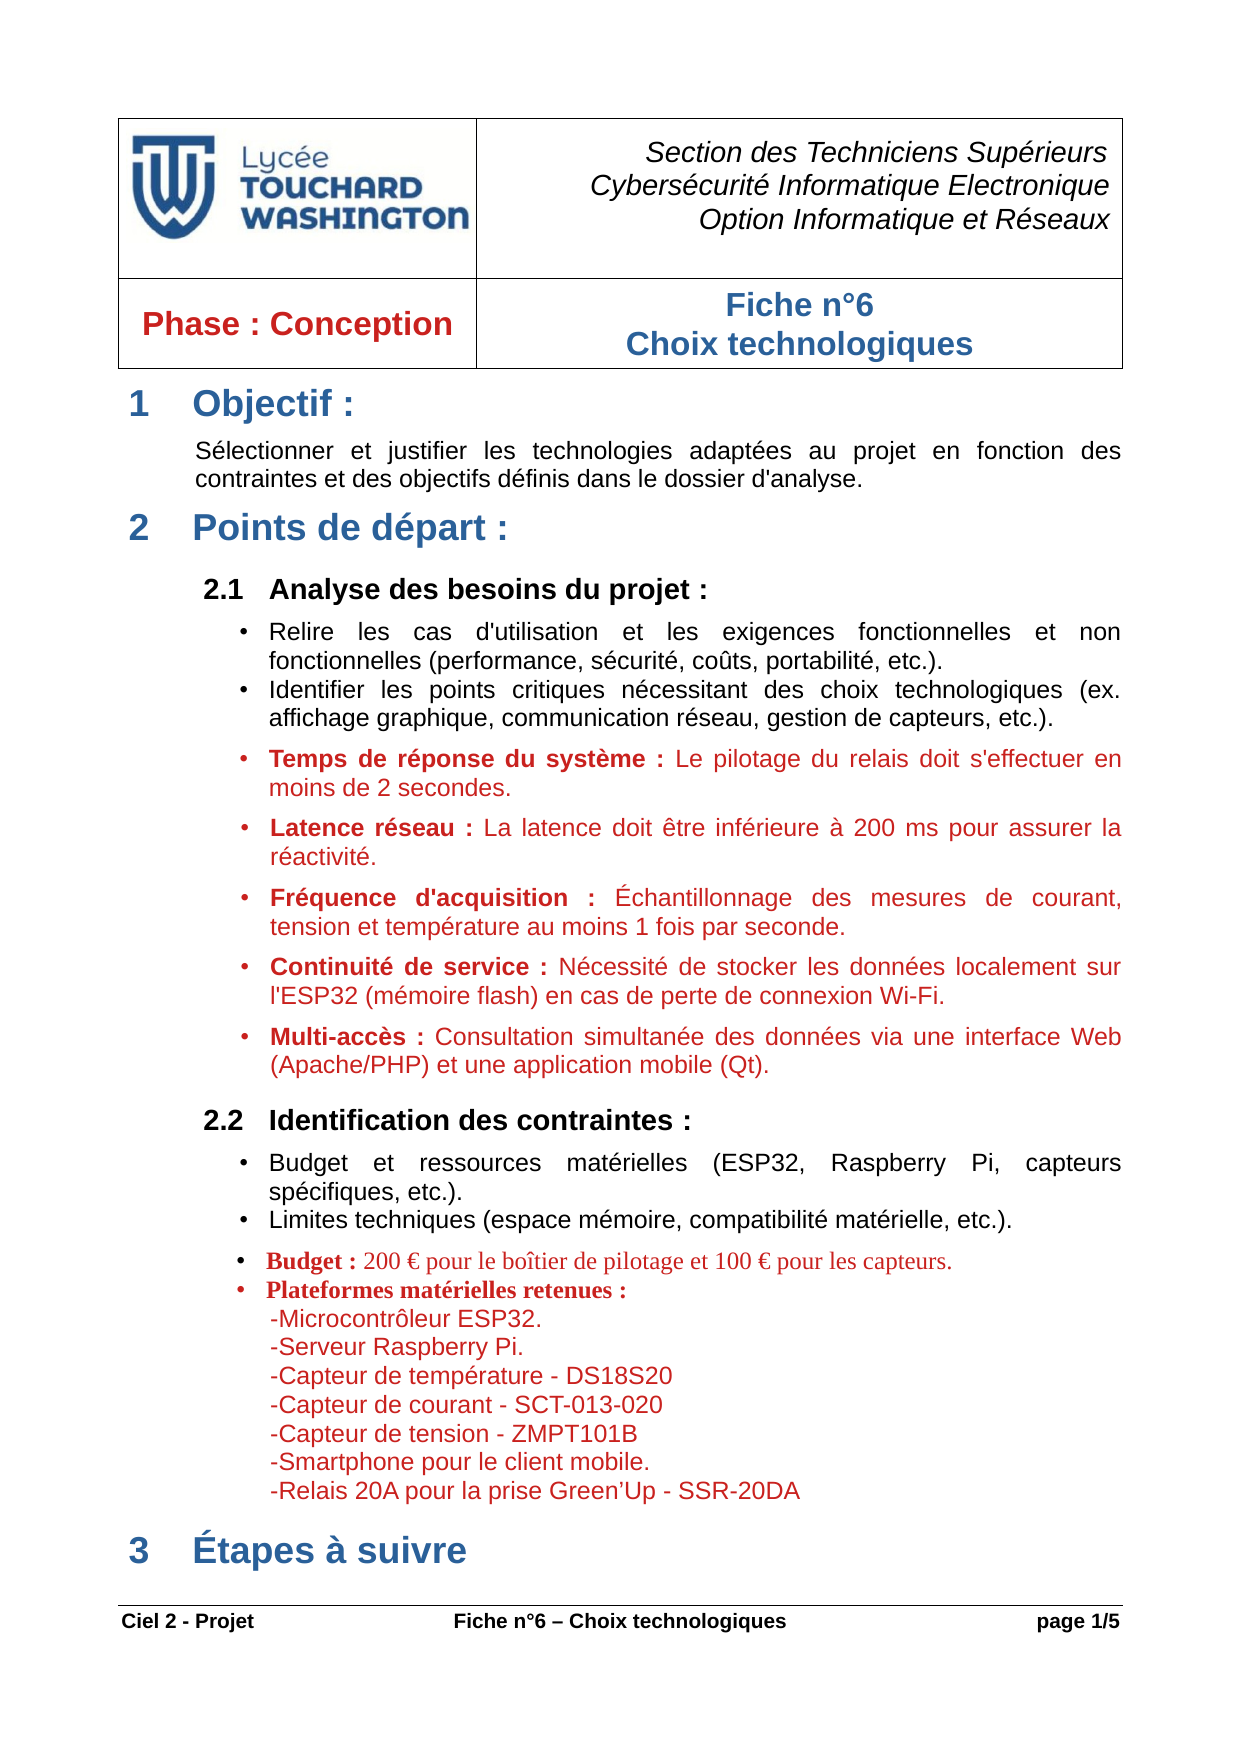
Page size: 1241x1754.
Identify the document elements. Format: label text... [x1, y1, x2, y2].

subtitle Identification des contraintes : [195, 1103, 1123, 1136]
list Multi-accès : Consultation simultanée des données via une interface Web (Apache/PHP) et une application mobile (Qt). [240, 1021, 1123, 1079]
subtitle Points de départ : [118, 505, 1123, 548]
list Budget : 200 € pour le boîtier de pilotage et 100 € pour les capteurs. [236, 1246, 1123, 1275]
subtitle Analyse des besoins du projet : [195, 572, 1123, 605]
table_cell Phase : Conception [119, 279, 476, 368]
list -Microcontrôleur ESP32. -Serveur Raspberry Pi. -Capteur de température - DS18S20 -Capteur de courant - SCT-013-020 -Capteur de tension - ZMPT101B -Smartphone pour le client mobile. -Relais 20A pour la prise Green’Up - SSR-20DA [232, 1304, 1123, 1505]
list Plateformes matérielles retenues : [236, 1275, 1123, 1304]
list Fréquence d'acquisition : Échantillonnage des mesures de courant, tension et température au moins 1 fois par seconde. [240, 883, 1123, 940]
subtitle Étapes à suivre [118, 1528, 1123, 1572]
list Limites techniques (espace mémoire, compatibilité matérielle, etc.). [239, 1206, 1123, 1234]
list Budget et ressources matérielles (ESP32, Raspberry Pi, capteurs spécifiques, etc.). [239, 1148, 1123, 1206]
list Identifier les points critiques nécessitant des choix technologiques (ex. affichage graphique, communication réseau, gestion de capteurs, etc.). [239, 674, 1123, 732]
list Continuité de service : Nécessité de stocker les données localement sur l'ESP32 (mémoire flash) en cas de perte de connexion Wi-Fi. [240, 952, 1123, 1010]
table_header [477, 119, 1122, 277]
picture [126, 128, 476, 243]
table_cell Fiche n°6 Choix technologiques [477, 279, 1122, 368]
list Latence réseau : La latence doit être inférieure à 200 ms pour assurer la réactivité. [240, 813, 1123, 871]
list Temps de réponse du système : Le pilotage du relais doit s'effectuer en moins de 2 secondes. [239, 744, 1123, 802]
list Relire les cas d'utilisation et les exigences fonctionnelles et non fonctionnelles (performance, sécurité, coûts, portabilité, etc.). [239, 617, 1123, 674]
table_header [119, 119, 476, 277]
subtitle Objectif : [118, 381, 1123, 424]
text Sélectionner et justifier les technologies adaptées au projet en fonction des contraintes et des objectifs définis dans le dossier d'analyse. [195, 436, 1123, 493]
